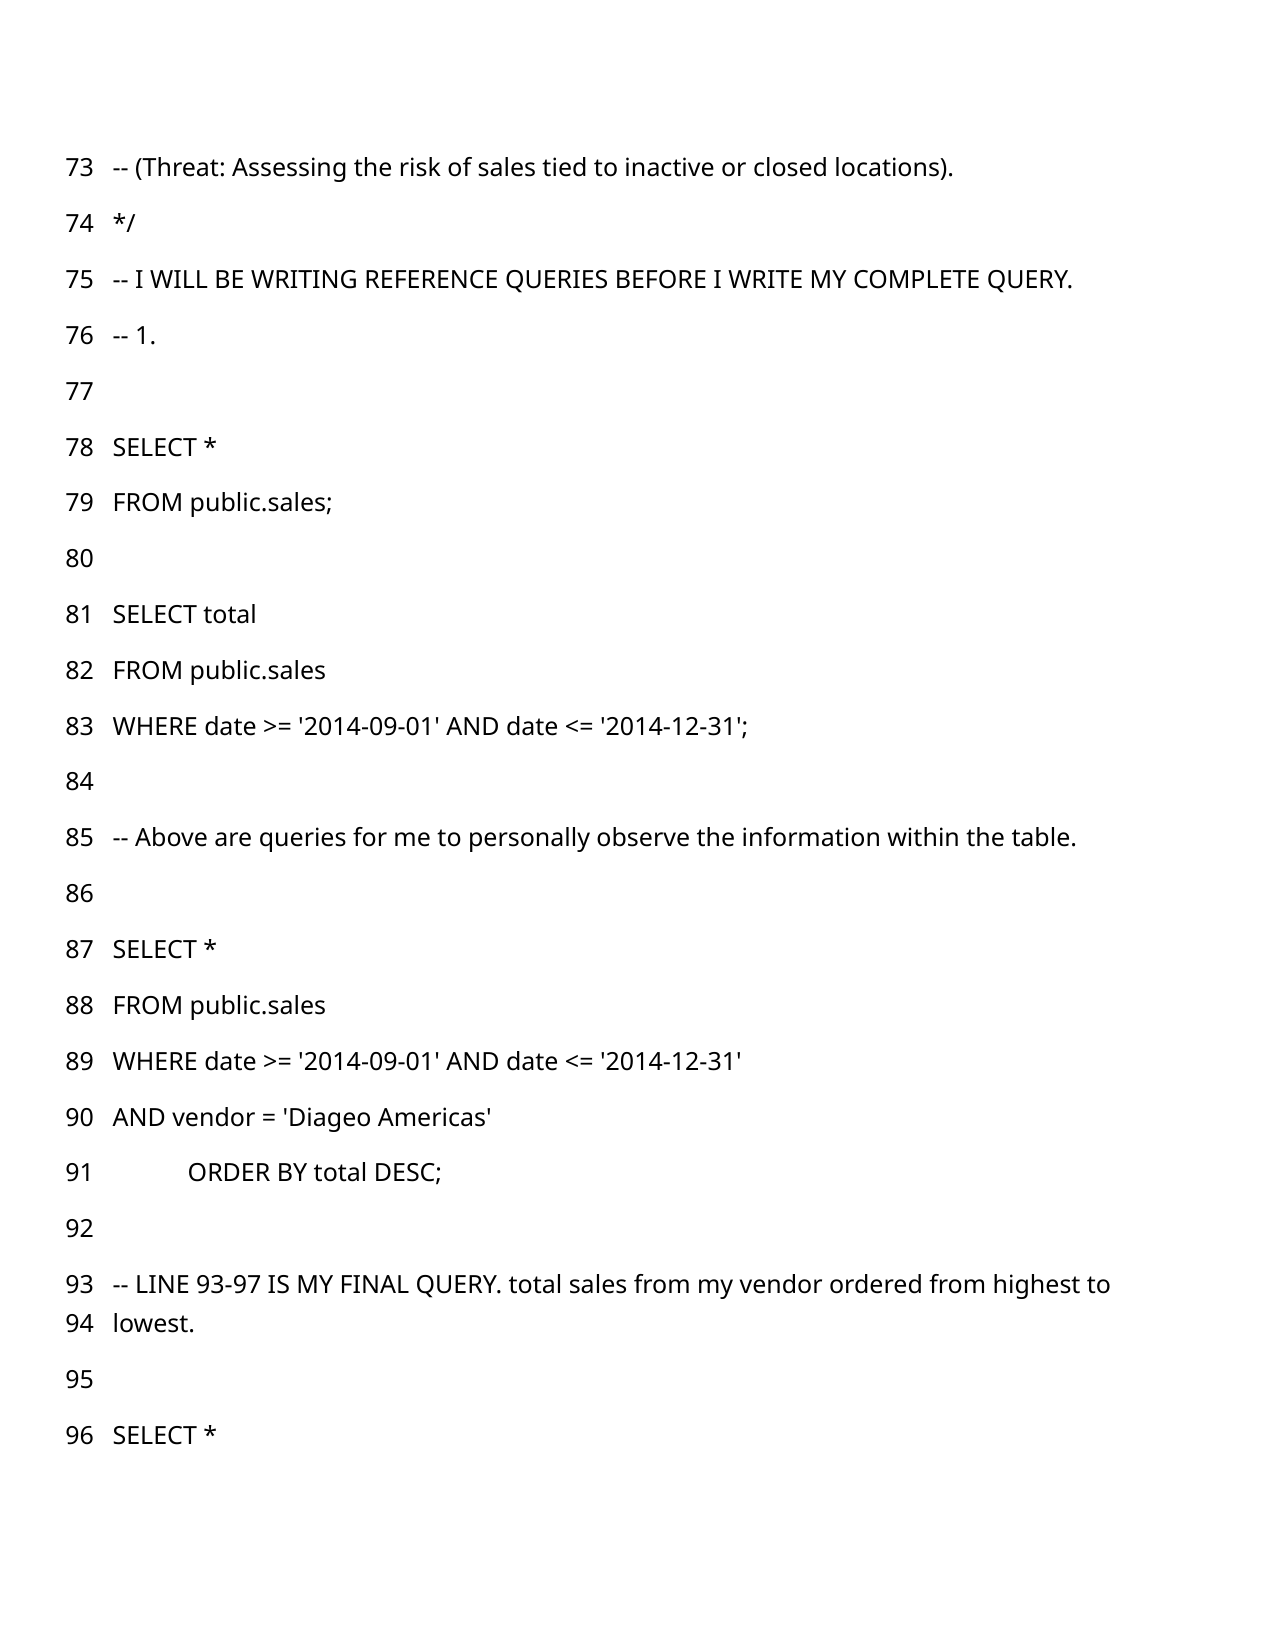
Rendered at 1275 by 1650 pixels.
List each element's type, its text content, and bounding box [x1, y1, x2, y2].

text FROM public.sales [112, 987, 1162, 1022]
text -- LINE 93-97 IS MY FINAL QUERY. total sales from my vendor ordered from highest to lowest. [112, 1267, 1162, 1340]
text ORDER BY total DESC; [112, 1155, 1162, 1189]
text WHERE date >= '2014-09-01' AND date <= '2014-12-31'; [112, 708, 1162, 742]
text -- I WILL BE WRITING REFERENCE QUERIES BEFORE I WRITE MY COMPLETE QUERY. [112, 262, 1162, 296]
text SELECT * [112, 1417, 1162, 1452]
text SELECT total [112, 597, 1162, 631]
text SELECT * [112, 932, 1162, 966]
text -- Above are queries for me to personally observe the information within the table. [112, 820, 1162, 854]
text SELECT * [112, 429, 1162, 463]
text */ [112, 206, 1162, 240]
text WHERE date >= '2014-09-01' AND date <= '2014-12-31' [112, 1043, 1162, 1077]
text FROM public.sales [112, 652, 1162, 687]
text AND vendor = 'Diageo Americas' [112, 1099, 1162, 1133]
text FROM public.sales; [112, 485, 1162, 519]
text -- (Threat: Assessing the risk of sales tied to inactive or closed locations). [112, 150, 1162, 184]
text -- 1. [112, 317, 1162, 352]
